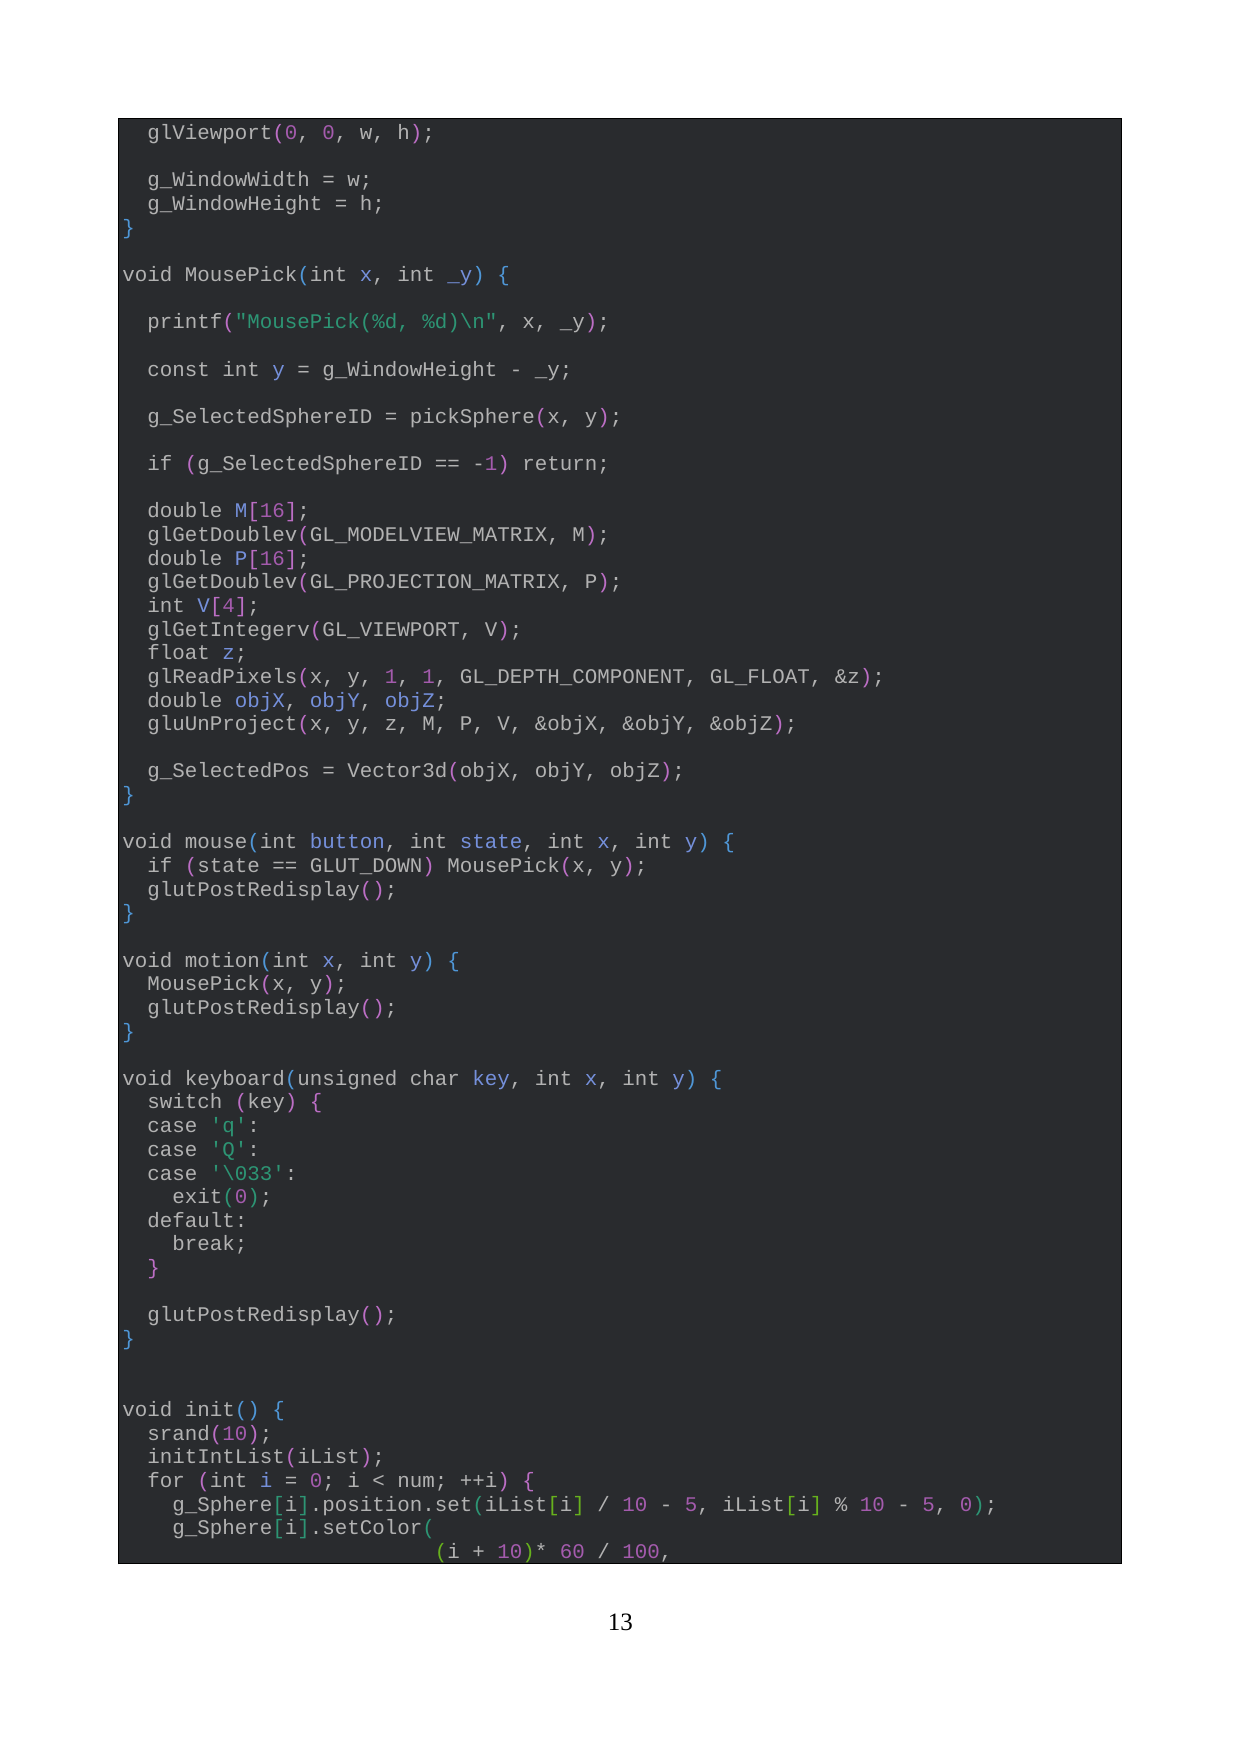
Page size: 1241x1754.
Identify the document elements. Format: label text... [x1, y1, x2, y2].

text double P[16]; [119, 544, 1121, 567]
text initIntList(iList); [119, 1442, 1121, 1466]
text case 'Q': [119, 1135, 1121, 1158]
text double M[16]; [119, 496, 1121, 520]
text srand(10); [119, 1419, 1121, 1442]
text g_WindowWidth = w; [119, 165, 1121, 189]
text const int y = g_WindowHeight - _y; [119, 354, 1121, 378]
text glGetDoublev(GL_PROJECTION_MATRIX, P); [119, 567, 1121, 591]
text void mouse(int button, int state, int x, int y) { [119, 827, 1121, 851]
text glGetIntegerv(GL_VIEWPORT, V); [119, 615, 1121, 638]
text void init() { [119, 1395, 1121, 1419]
text void MousePick(int x, int _y) { [119, 260, 1121, 284]
text glViewport(0, 0, w, h); [119, 119, 1121, 142]
text } [119, 1324, 1121, 1348]
text } [119, 898, 1121, 922]
text case '\033': [119, 1158, 1121, 1182]
text void keyboard(unsigned char key, int x, int y) { [119, 1064, 1121, 1088]
text } [119, 213, 1121, 236]
text exit(0); [119, 1182, 1121, 1206]
text } [119, 780, 1121, 804]
text if (g_SelectedSphereID == -1) return; [119, 449, 1121, 473]
text g_Sphere[i].position.set(iList[i] / 10 - 5, iList[i] % 10 - 5, 0); [119, 1489, 1121, 1513]
text } [119, 1017, 1121, 1040]
text glGetDoublev(GL_MODELVIEW_MATRIX, M); [119, 520, 1121, 544]
text break; [119, 1229, 1121, 1253]
text MousePick(x, y); [119, 969, 1121, 993]
text } [119, 1253, 1121, 1277]
text for (int i = 0; i < num; ++i) { [119, 1466, 1121, 1489]
text g_SelectedSphereID = pickSphere(x, y); [119, 402, 1121, 426]
text (i + 10)* 60 / 100, [119, 1537, 1121, 1563]
text gluUnProject(x, y, z, M, P, V, &objX, &objY, &objZ); [119, 709, 1121, 733]
text glutPostRedisplay(); [119, 875, 1121, 898]
text if (state == GLUT_DOWN) MousePick(x, y); [119, 851, 1121, 875]
text g_SelectedPos = Vector3d(objX, objY, objZ); [119, 757, 1121, 780]
text g_WindowHeight = h; [119, 189, 1121, 213]
text glReadPixels(x, y, 1, 1, GL_DEPTH_COMPONENT, GL_FLOAT, &z); [119, 662, 1121, 686]
text double objX, objY, objZ; [119, 686, 1121, 709]
text glutPostRedisplay(); [119, 993, 1121, 1017]
text void motion(int x, int y) { [119, 946, 1121, 969]
text int V[4]; [119, 591, 1121, 615]
text glutPostRedisplay(); [119, 1300, 1121, 1324]
text float z; [119, 638, 1121, 662]
text printf("MousePick(%d, %d)\n", x, _y); [119, 307, 1121, 331]
text case 'q': [119, 1111, 1121, 1135]
text g_Sphere[i].setColor( [119, 1513, 1121, 1537]
text switch (key) { [119, 1088, 1121, 1111]
text default: [119, 1206, 1121, 1229]
